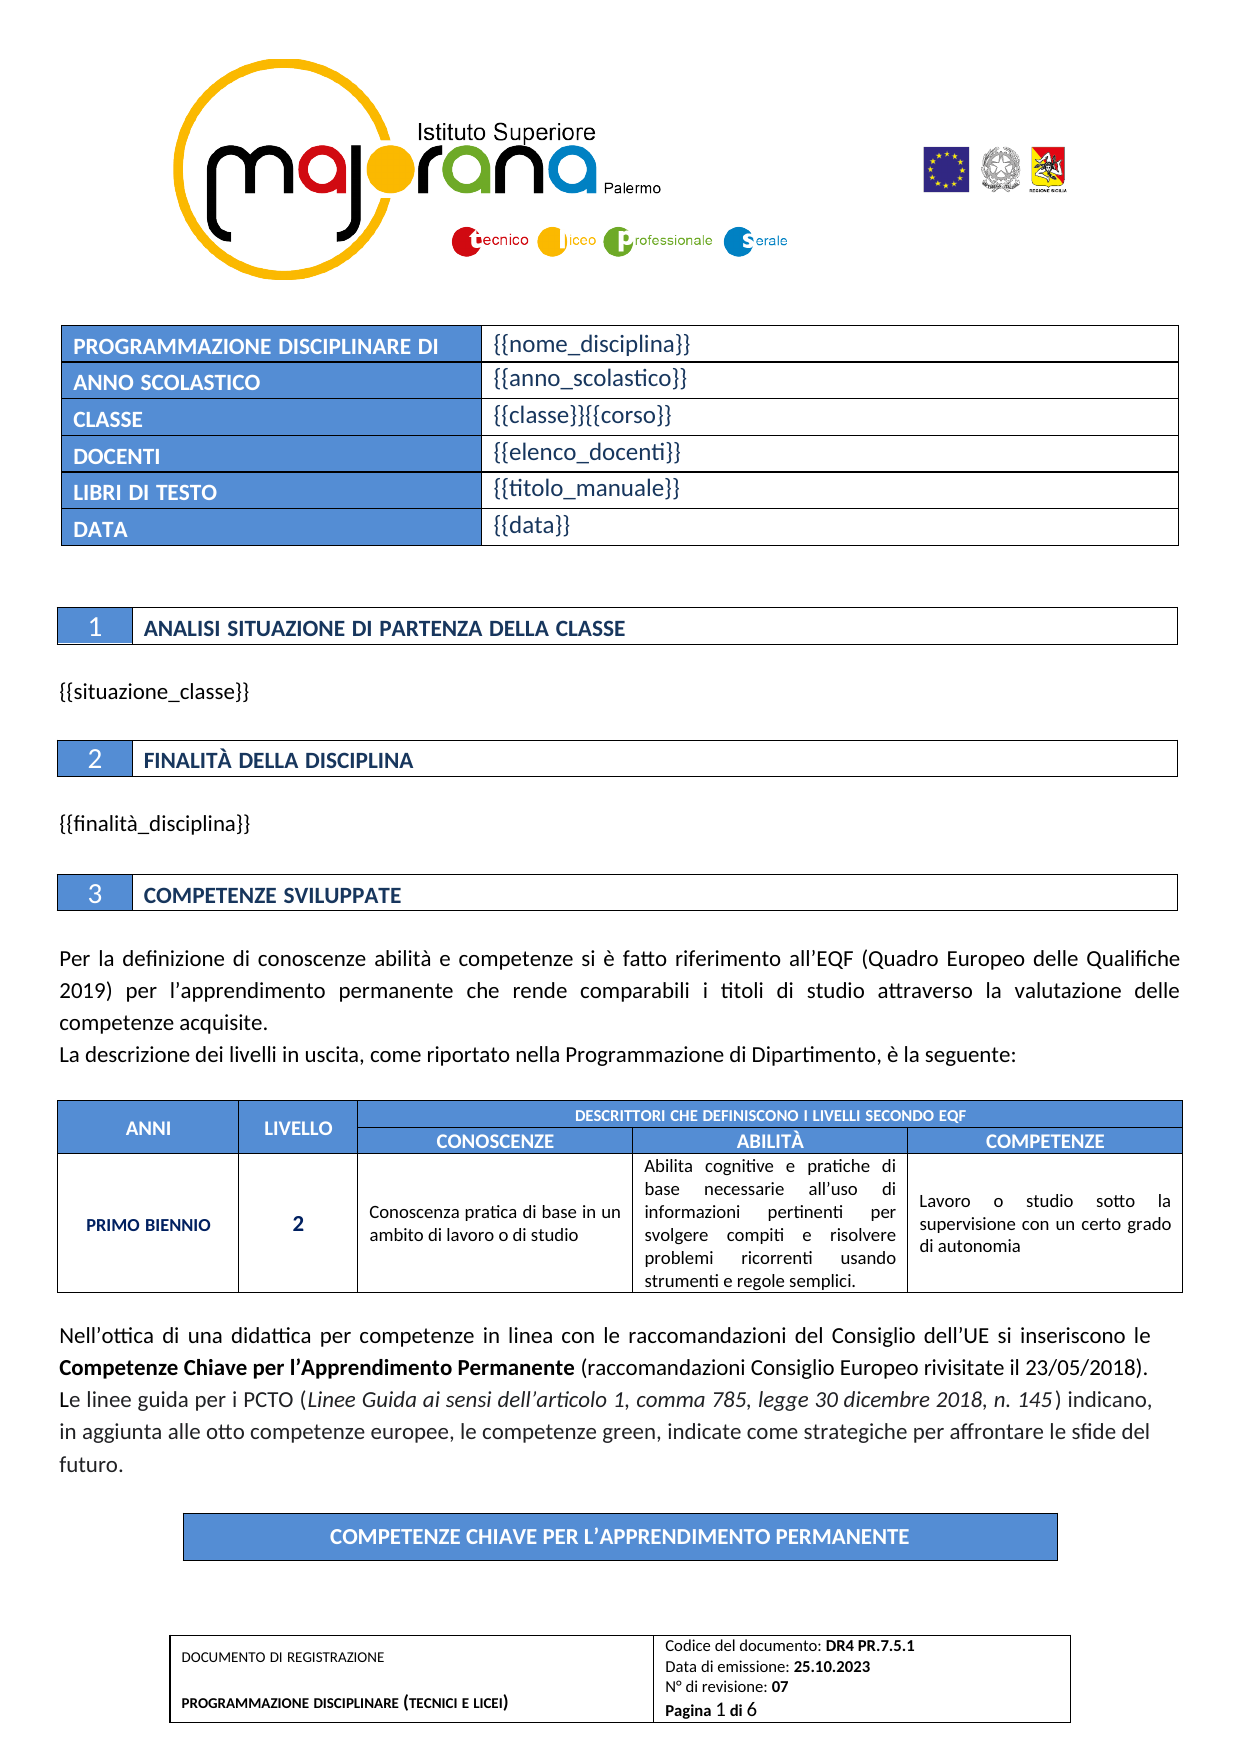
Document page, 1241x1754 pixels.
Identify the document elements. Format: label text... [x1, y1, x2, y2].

table_header LIVELLO [239, 1101, 357, 1153]
table_cell {{classe}}{{corso}} [482, 399, 1178, 435]
table_cell CONOSCENZE [358, 1128, 632, 1153]
table_header COMPETENZE CHIAVE PER L’APPRENDIMENTO PERMANENTE [184, 1514, 1057, 1560]
table_header finalità della disciplina [133, 741, 1177, 776]
table_cell {{titolo_manuale}} [482, 473, 1178, 508]
text Per la definizione di conoscenze abilità e competenze si è fatto riferimento all’EQF (Quadro Europeo delle Qualifiche 2019) per l’apprendimento permanente che rende comparabili i titoli di studio attraverso la valutazione delle competenze acquisite. [59, 944, 1182, 1036]
table_cell classe [62, 399, 481, 435]
table_header 3 [58, 875, 132, 910]
table_header descrittori che definiscono i livelli secondo eqf [358, 1101, 1182, 1127]
text {{situazione_classe}} [59, 677, 1182, 705]
text {{finalità_disciplina}} [59, 809, 1182, 837]
table_cell primo biennio [58, 1154, 238, 1292]
text Nell’ottica di una didattica per competenze in linea con le raccomandazioni del Consiglio dell’UE si inseriscono le Competenze Chiave per l’Apprendimento Permanente (raccomandazioni Consiglio Europeo rivisitate il 23/05/2018). [59, 1321, 1153, 1381]
table_cell data [62, 509, 481, 545]
table_cell Conoscenza pratica di base in un ambito di lavoro o di studio [358, 1154, 632, 1292]
table_cell Abilita cognitive e pratiche di base necessarie all’uso di informazioni pertinenti per svolgere compiti e risolvere problemi ricorrenti usando strumenti e regole semplici. [633, 1154, 907, 1292]
table_cell {{elenco_docenti}} [482, 436, 1178, 471]
text Le linee guida per i PCTO (Linee Guida ai sensi dell’articolo 1, comma 785, legge 30 dicembre 2018, n. 145) indicano, in aggiunta alle otto competenze europee, le competenze green, indicate come strategiche per affrontare le sfide del futuro. [59, 1385, 1153, 1478]
table_cell {{anno_scolastico}} [482, 363, 1178, 398]
table_cell 2 [239, 1154, 357, 1292]
table_cell libri di testo [62, 473, 481, 508]
table_header programmazione disciplinare di [62, 326, 481, 361]
picture [173, 59, 1067, 280]
table_cell COMPETENZE [908, 1128, 1182, 1153]
table_header 2 [58, 741, 132, 776]
table_cell anno scolastico [62, 363, 481, 398]
table_header ANNI [58, 1101, 238, 1153]
table_cell Lavoro o studio sotto la supervisione con un certo grado di autonomia [908, 1154, 1182, 1292]
table_cell docenti [62, 436, 481, 471]
table_cell ABILITÀ [633, 1128, 907, 1153]
table_header analisi situazione di partenza della classe [133, 608, 1177, 643]
table_cell {{data}} [482, 509, 1178, 545]
table_header 1 [58, 608, 132, 643]
text La descrizione dei livelli in uscita, come riportato nella Programmazione di Dipartimento, è la seguente: [59, 1040, 1182, 1068]
table_header {{nome_disciplina}} [482, 326, 1178, 361]
table_header competenze sviluppate [133, 875, 1177, 910]
